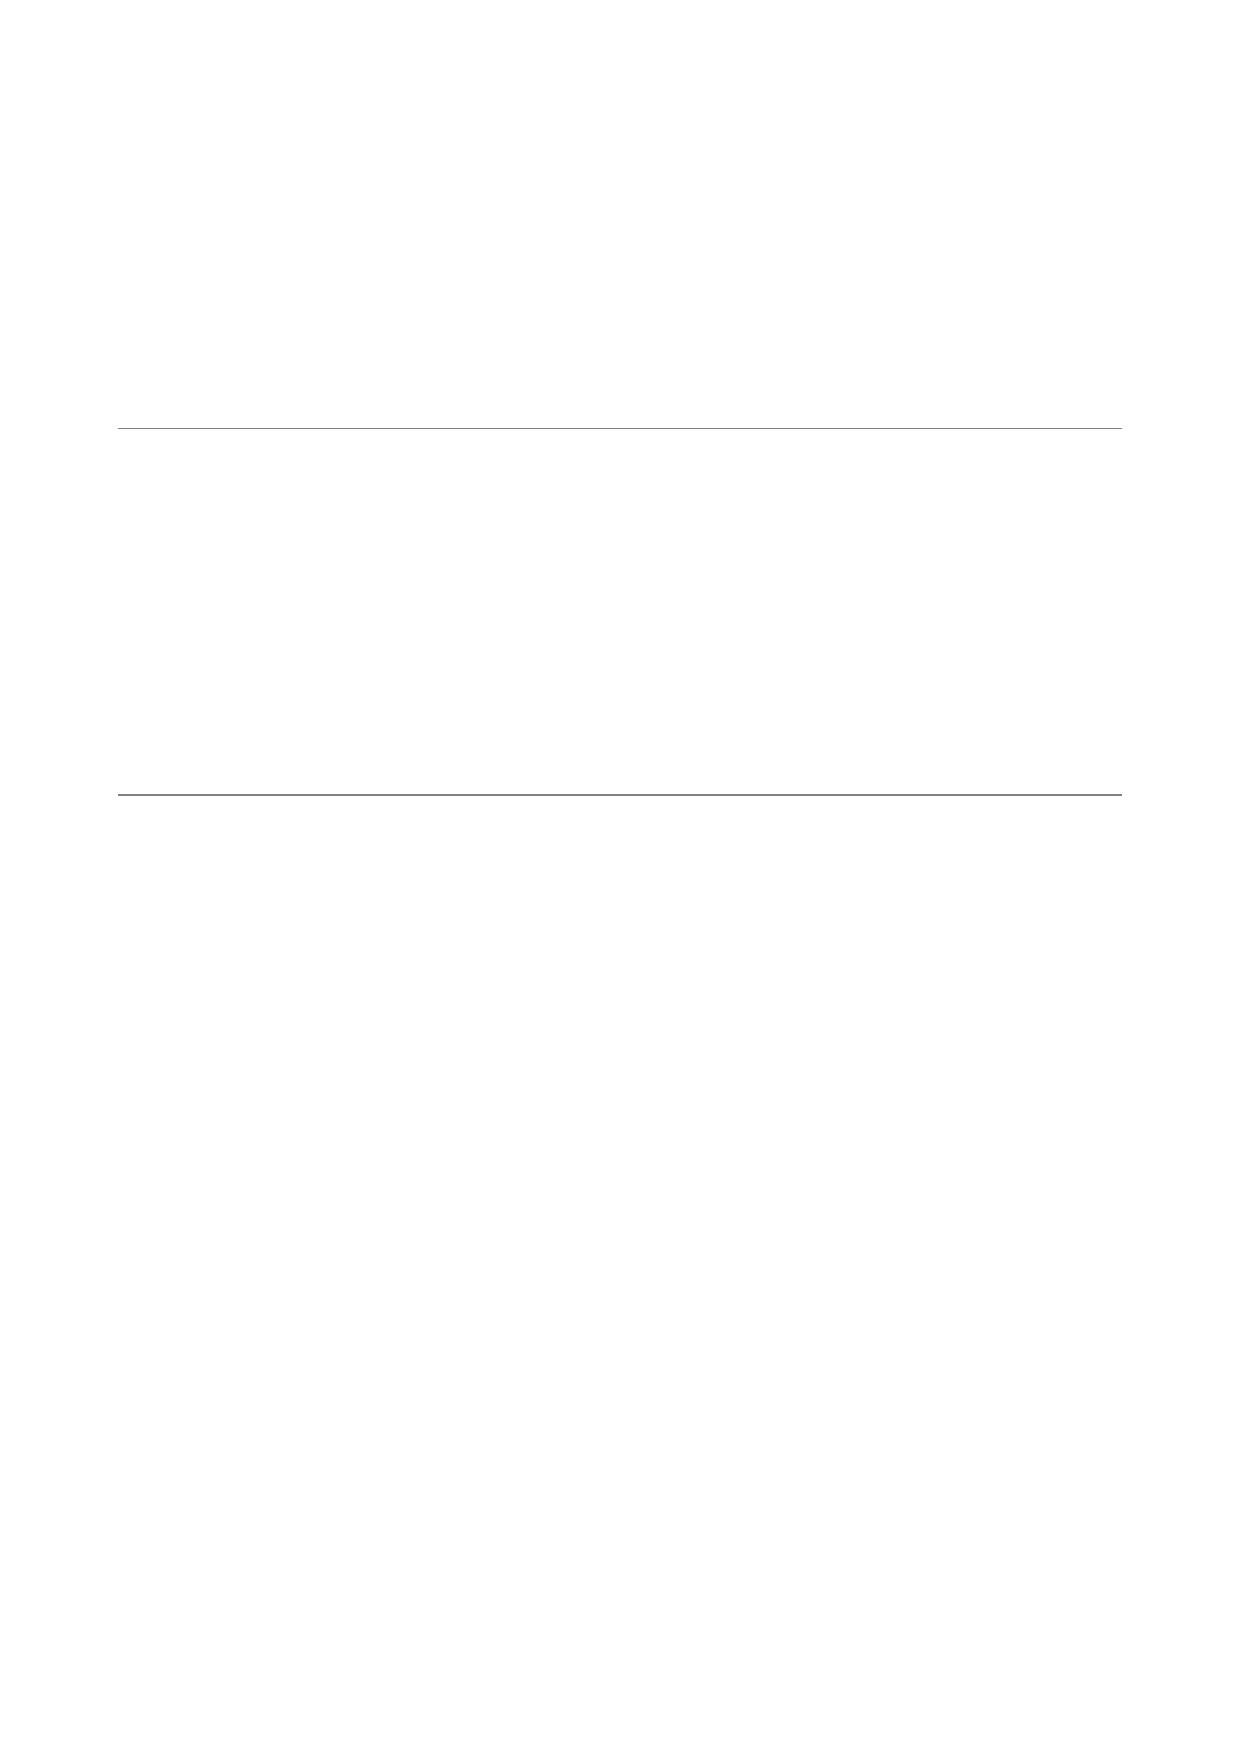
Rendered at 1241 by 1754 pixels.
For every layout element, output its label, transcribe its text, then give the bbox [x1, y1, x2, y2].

subtitle 8️⃣ Одно предложение, которое всё объединяет [118, 1277, 1122, 1392]
text В современном JavaScript можно думать так: [118, 1570, 1122, 1599]
text Array.sort ждёт функцию: [118, 904, 1122, 935]
subtitle 1️⃣ Современным языком [118, 1514, 1122, 1558]
list Родитель — это Animal [162, 218, 1122, 249]
list Используй его [162, 318, 1122, 347]
text extends связывает и классы, и их объекты — поэтому наследуются и статические, и обычные методы. [177, 1405, 1063, 1464]
text ✔ всё логично [118, 1204, 1122, 1233]
list сравнивает speed [162, 1107, 1122, 1138]
text ❌ метод не копируется в Rabbit [118, 582, 1122, 612]
list на самом деле Animal.compare [162, 1057, 1122, 1088]
list Есть ли compare у Rabbit? ❌ нет [162, 118, 1122, 149]
text (a, b) => number [118, 954, 1122, 977]
text ✔ Вот и всё объяснение [118, 366, 1122, 394]
text ✔ используется тот же самый метод [118, 632, 1122, 660]
subtitle 7️⃣ Почему rabbits.sort(Rabbit.compare) работает [118, 845, 1122, 891]
list Есть ли Animal.compare? ✅ да [162, 268, 1122, 299]
text А Rabbit.compare: [118, 1007, 1122, 1038]
subtitle 6️⃣ Это НЕ копирование [118, 478, 1122, 522]
text Rabbit.compare === Animal.compare // true [118, 727, 1122, 751]
list Тогда смотри у родителя Rabbit [162, 168, 1122, 199]
text То есть: [118, 679, 1122, 708]
list кролики — это животные [162, 1157, 1122, 1186]
text Очень важно: [118, 534, 1122, 563]
